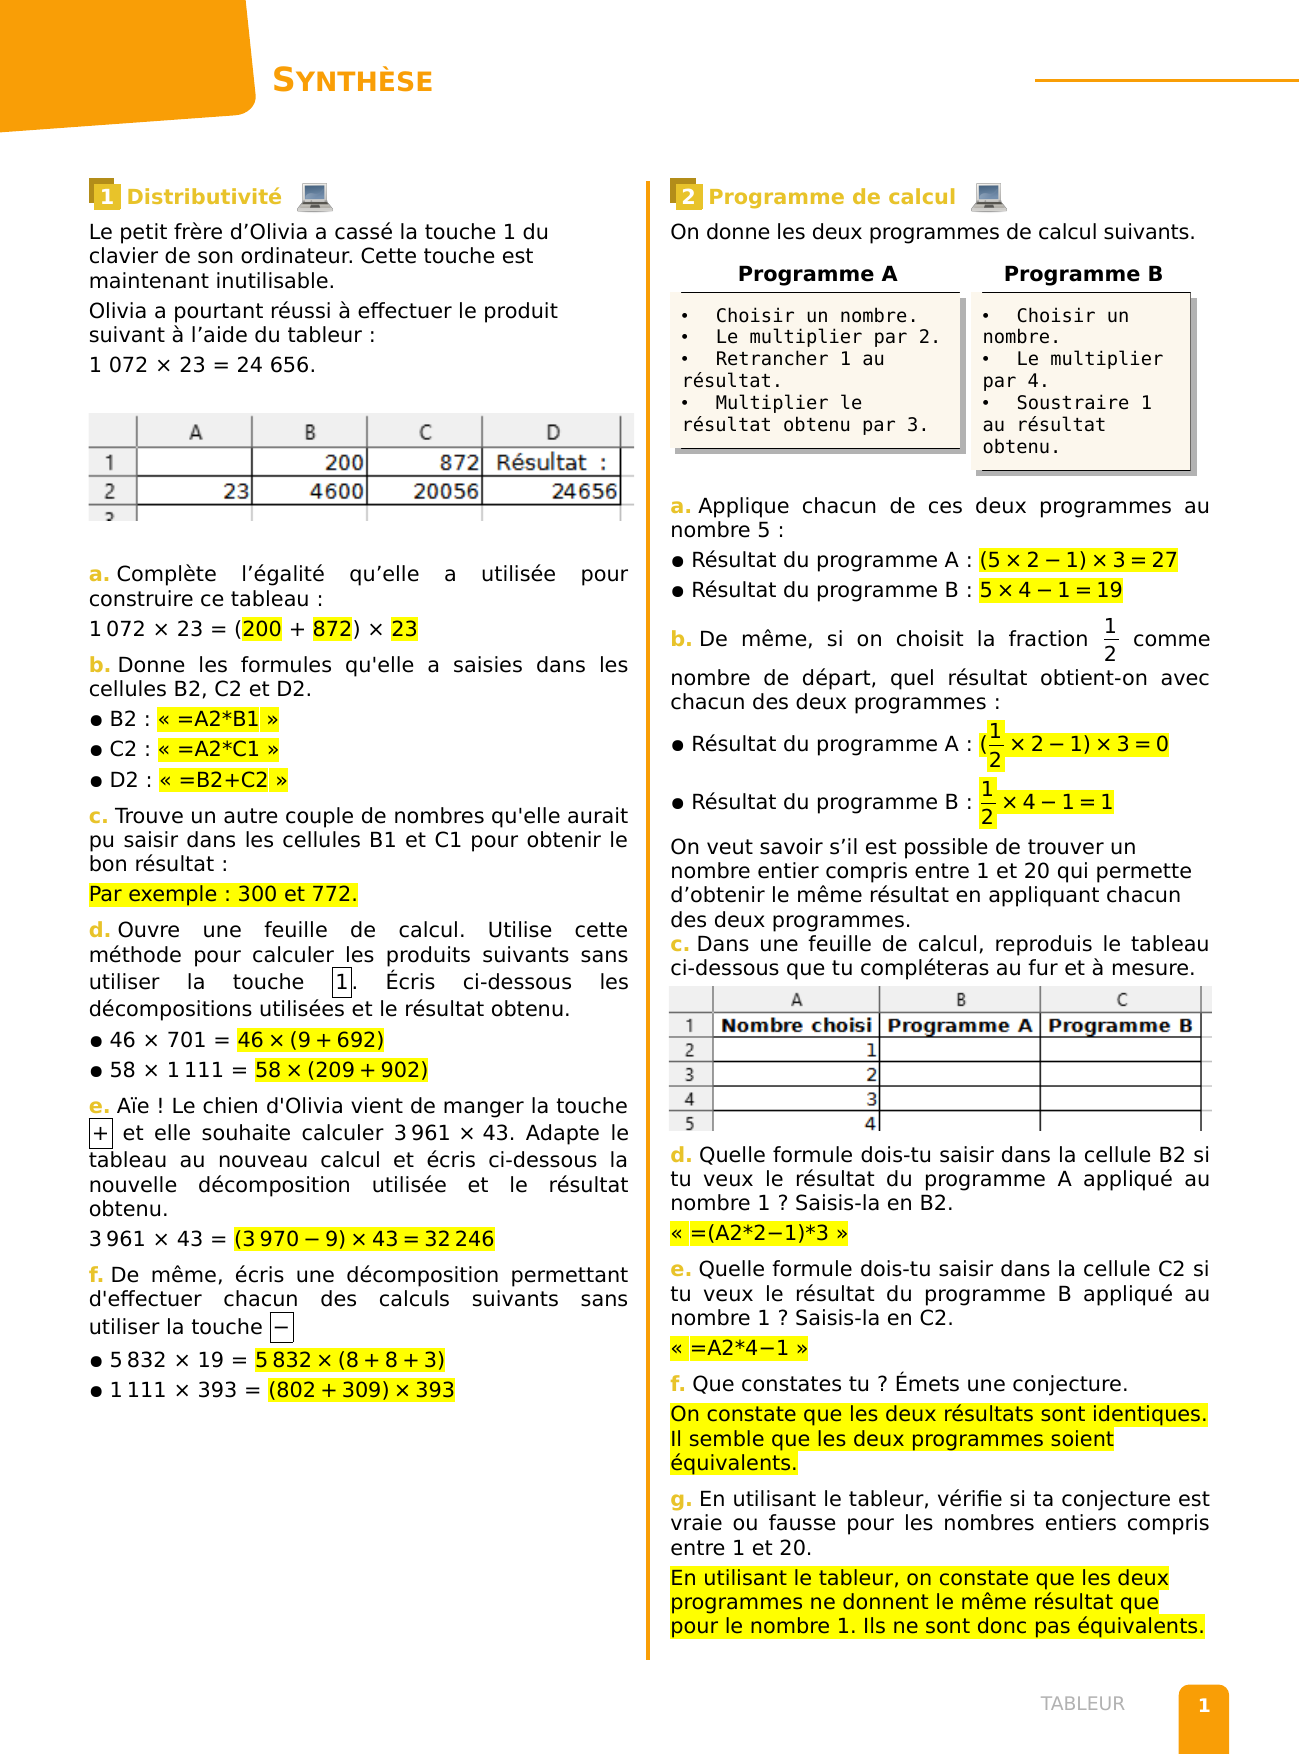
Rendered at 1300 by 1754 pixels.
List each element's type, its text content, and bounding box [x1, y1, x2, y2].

subtitle Quelle formule dois-tu saisir dans la cellule B2 si tu veux le résultat du programme A appliqué au nombre 1 ? Saisis-la en B2. [670, 1131, 1211, 1216]
picture [970, 177, 1008, 215]
picture [296, 177, 334, 215]
subtitle Aïe ! Le chien d'Olivia vient de manger la touche + et elle souhaite calculer 3 961 × 43. Adapte le tableau au nouveau calcul et écris ci-dessous la nouvelle décomposition utilisée et le résultat obtenu. [88, 1094, 629, 1221]
subtitle 1 072 × 23 = 24 656. [88, 353, 623, 378]
subtitle 3 961 × 43 = (3 970 − 9) × 43 = 32 246 [88, 1227, 234, 1251]
subtitle Quelle formule dois-tu saisir dans la cellule C2 si tu veux le résultat du programme B appliqué au nombre 1 ? Saisis-la en C2. [670, 1257, 1211, 1330]
subtitle 46 × 701 = 46 × (9 + 692) [88, 1028, 237, 1052]
subtitle En utilisant le tableur, vérifie si ta conjecture est vraie ou fausse pour les nombres entiers compris entre 1 et 20. [670, 1487, 1211, 1560]
subtitle B2 : « =A2*B1 » [88, 707, 157, 732]
subtitle D2 : « =B2+C2 » [288, 768, 623, 792]
subtitle Complète l’égalité qu’elle a utilisée pour construire ce tableau : [88, 562, 629, 611]
subtitle × 4 − 1 = 1 [997, 777, 1205, 829]
subtitle Applique chacun de ces deux programmes au nombre 5 : [670, 494, 1211, 542]
subtitle × 2 − 1) × 3 = 0 [1005, 720, 1205, 772]
subtitle On donne les deux programmes de calcul suivants. [670, 220, 1205, 244]
subtitle Résultat du programme B : 5 × 4 − 1 = 19 [1123, 578, 1205, 603]
subtitle De même, écris une décomposition permettant d'effectuer chacun des calculs suivants sans utiliser la touche − [88, 1263, 629, 1342]
subtitle 1 072 × 23 = (200 + 872) × 23 [352, 617, 391, 641]
subtitle D2 : « =B2+C2 » [88, 768, 159, 792]
subtitle 5 832 × 19 = 5 832 × (8 + 8 + 3) [445, 1348, 623, 1372]
subtitle 46 × 701 = 46 × (9 + 692) [384, 1028, 623, 1052]
subtitle Résultat du programme B : 5 × 4 − 1 = 19 [670, 578, 979, 603]
picture [668, 986, 1212, 1131]
subtitle 1 072 × 23 = (200 + 872) × 23 [88, 617, 242, 641]
subtitle De même, si on choisit la fraction comme nombre de départ, quel résultat obtient-on avec chacun des deux programmes : [670, 614, 1211, 714]
subtitle Que constates tu ? Émets une conjecture. [670, 1372, 1211, 1397]
subtitle [1008, 177, 1211, 214]
subtitle Résultat du programme A : ( [670, 720, 987, 772]
subtitle Programme de calcul [670, 177, 970, 214]
subtitle On veut savoir s’il est possible de trouver un nombre entier compris entre 1 et 20 qui permette d’obtenir le même résultat en appliquant chacun des deux programmes. [670, 835, 1205, 932]
subtitle On constate que les deux résultats sont identiques. Il semble que les deux programmes soient équivalents. [670, 1402, 1211, 1475]
subtitle Ouvre une feuille de calcul. Utilise cette méthode pour calculer les produits suivants sans utiliser la touche 1. Écris ci-dessous les décompositions utilisées et le résultat obtenu. [88, 918, 629, 1022]
subtitle Trouve un autre couple de nombres qu'elle aurait pu saisir dans les cellules B1 et C1 pour obtenir le bon résultat : [88, 804, 629, 877]
subtitle « =(A2*2−1)*3 » [848, 1221, 1205, 1246]
subtitle 1 072 × 23 = (200 + 872) × 23 [418, 617, 623, 641]
subtitle « =A2*4−1 » [808, 1336, 1205, 1361]
subtitle En utilisant le tableur, on constate que les deux programmes ne donnent le même résultat que pour le nombre 1. Ils ne sont donc pas équivalents. [1159, 1566, 1211, 1639]
subtitle Résultat du programme B : [670, 777, 979, 829]
subtitle [334, 177, 629, 214]
table_header Programme A Choisir un nombre. Le multiplier par 2. Retrancher 1 au résultat. Multiplier le résultat obtenu par 3. [670, 250, 971, 482]
subtitle 3 961 × 43 = (3 970 − 9) × 43 = 32 246 [495, 1227, 623, 1251]
subtitle 1 072 × 23 = (200 + 872) × 23 [282, 617, 313, 641]
picture [88, 413, 635, 521]
subtitle B2 : « =A2*B1 » [279, 707, 623, 732]
subtitle C2 : « =A2*C1 » [88, 737, 623, 762]
subtitle Olivia a pourtant réussi à effectuer le produit suivant à l’aide du tableur : [88, 299, 623, 347]
table_header Programme B Choisir un nombre. Le multiplier par 4. Soustraire 1 au résultat obtenu. [971, 250, 1202, 482]
subtitle 5 832 × 19 = 5 832 × (8 + 8 + 3) [88, 1348, 255, 1372]
subtitle Donne les formules qu'elle a saisies dans les cellules B2, C2 et D2. [88, 653, 629, 701]
subtitle 1 111 × 393 = (802 + 309) × 393 [455, 1378, 623, 1402]
subtitle Le petit frère d’Olivia a cassé la touche 1 du clavier de son ordinateur. Cette touche est maintenant inutilisable. [88, 220, 623, 293]
subtitle Dans une feuille de calcul, reproduis le tableau ci-dessous que tu compléteras au fur et à mesure. [670, 932, 1211, 980]
subtitle 58 × 1 111 = 58 × (209 + 902) [428, 1058, 623, 1082]
subtitle 58 × 1 111 = 58 × (209 + 902) [88, 1058, 255, 1082]
subtitle 1 111 × 393 = (802 + 309) × 393 [88, 1378, 268, 1402]
subtitle Distributivité [88, 177, 296, 214]
subtitle Résultat du programme A : (5 × 2 − 1) × 3 = 27 [670, 548, 979, 572]
subtitle Par exemple : 300 et 772. [88, 882, 623, 907]
